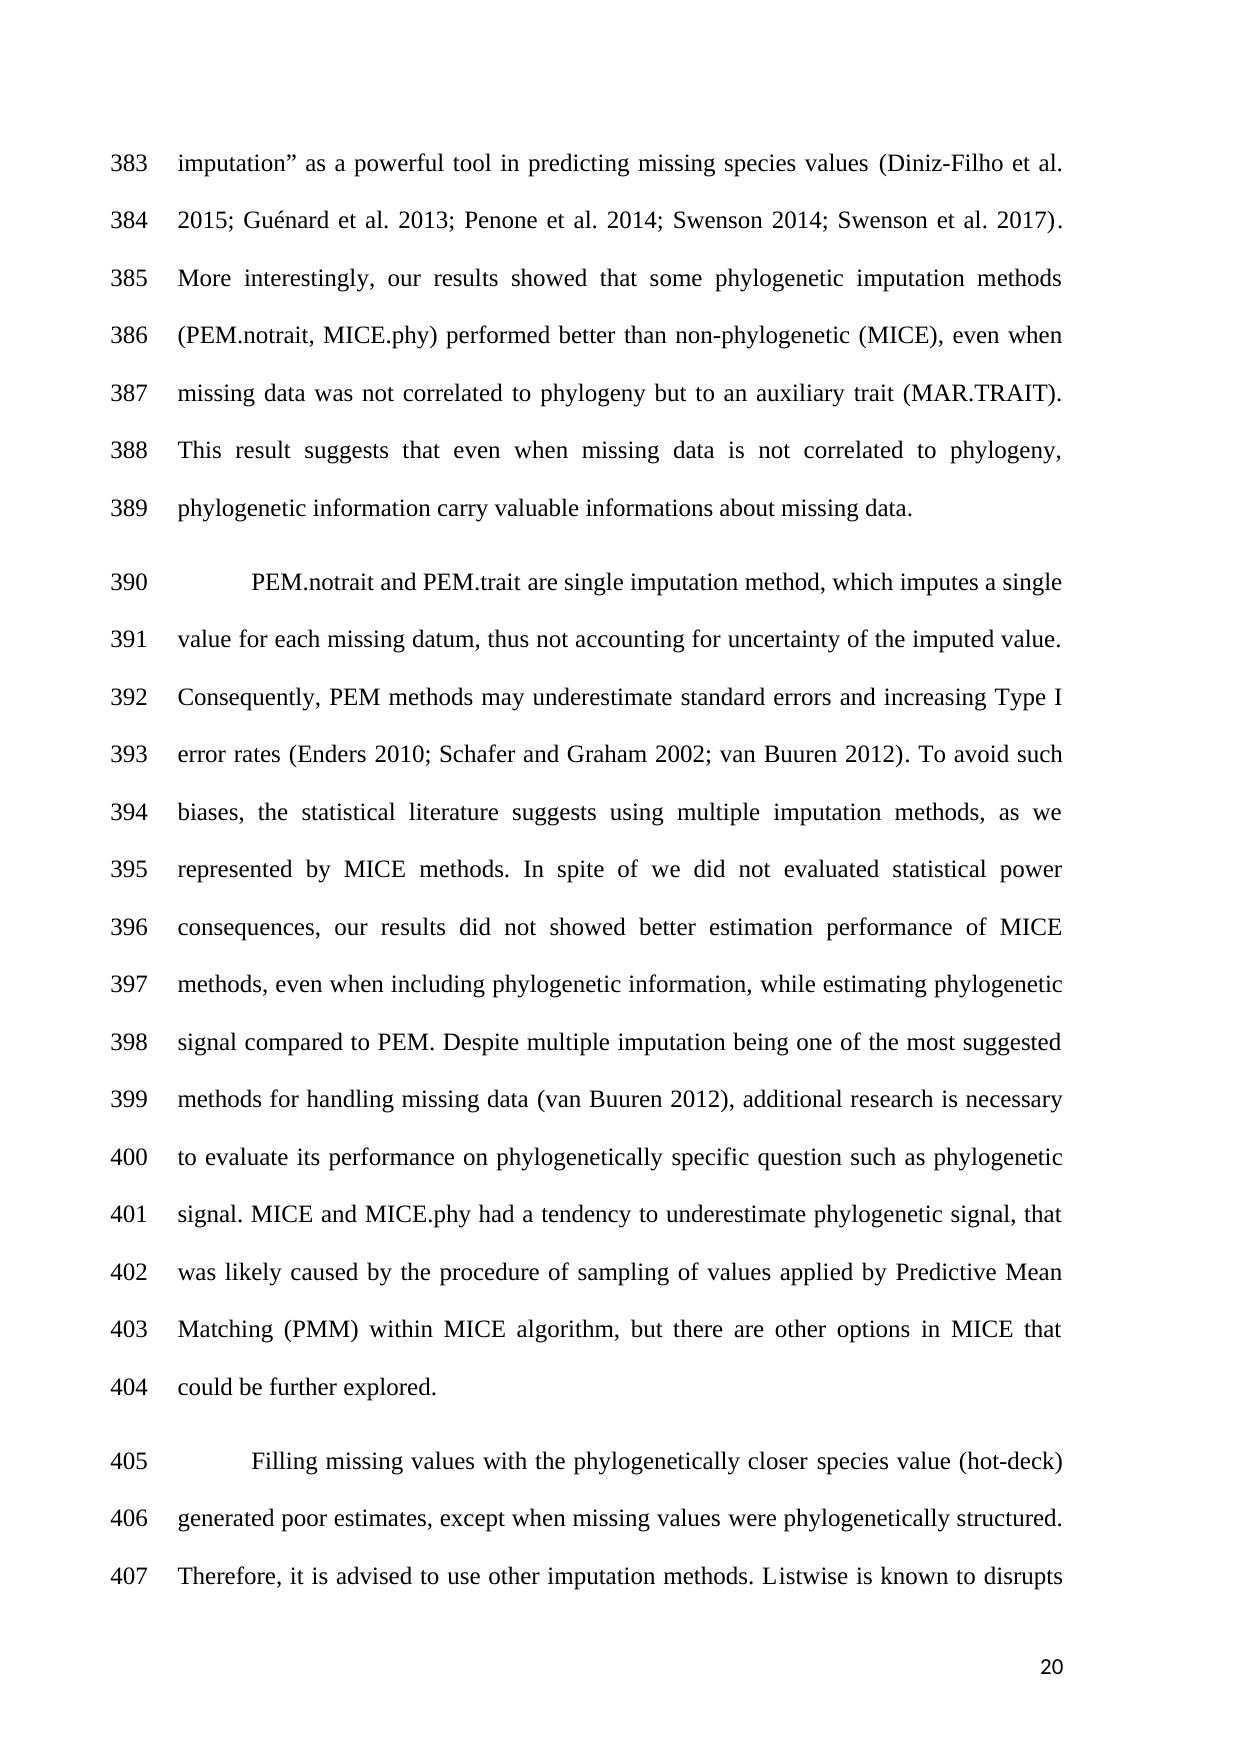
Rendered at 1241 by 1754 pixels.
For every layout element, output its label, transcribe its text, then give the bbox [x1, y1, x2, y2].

text imputation” as a powerful tool in predicting missing species values (Diniz-Filho et al. 2015; Guénard et al. 2013; Penone et al. 2014; Swenson 2014; Swenson et al. 2017)⁠. More interestingly, our results showed that some phylogenetic imputation methods (PEM.notrait, MICE.phy) performed better than non-phylogenetic (MICE), even when missing data was not correlated to phylogeny but to an auxiliary trait (MAR.TRAIT). This result suggests that even when missing data is not correlated to phylogeny, phylogenetic information carry valuable informations about missing data. [177, 148, 1063, 521]
text PEM.notrait and PEM.trait are single imputation method, which imputes a single value for each missing datum, thus not accounting for uncertainty of the imputed value. Consequently, PEM methods may underestimate standard errors and increasing Type I error rates (Enders 2010; Schafer and Graham 2002; van Buuren 2012)⁠. To avoid such biases, the statistical literature suggests using multiple imputation methods, as we represented by MICE methods. In spite of we did not evaluated statistical power consequences, our results did not showed better estimation performance of MICE methods, even when including phylogenetic information, while estimating phylogenetic signal compared to PEM. Despite multiple imputation being one of the most suggested methods for handling missing data (van Buuren 2012)⁠, additional research is necessary to evaluate its performance on phylogenetically specific question such as phylogenetic signal. MICE and MICE.phy had a tendency to underestimate phylogenetic signal, that was likely caused by the procedure of sampling of values applied by Predictive Mean Matching (PMM) within MICE algorithm, but there are other options in MICE that could be further explored. [177, 567, 1063, 1401]
text Filling missing values with the phylogenetically closer species value (hot-deck) generated poor estimates, except when missing values were phylogenetically structured. Therefore, it is advised to use other imputation methods. Listwise is known to disrupts [177, 1446, 1063, 1590]
